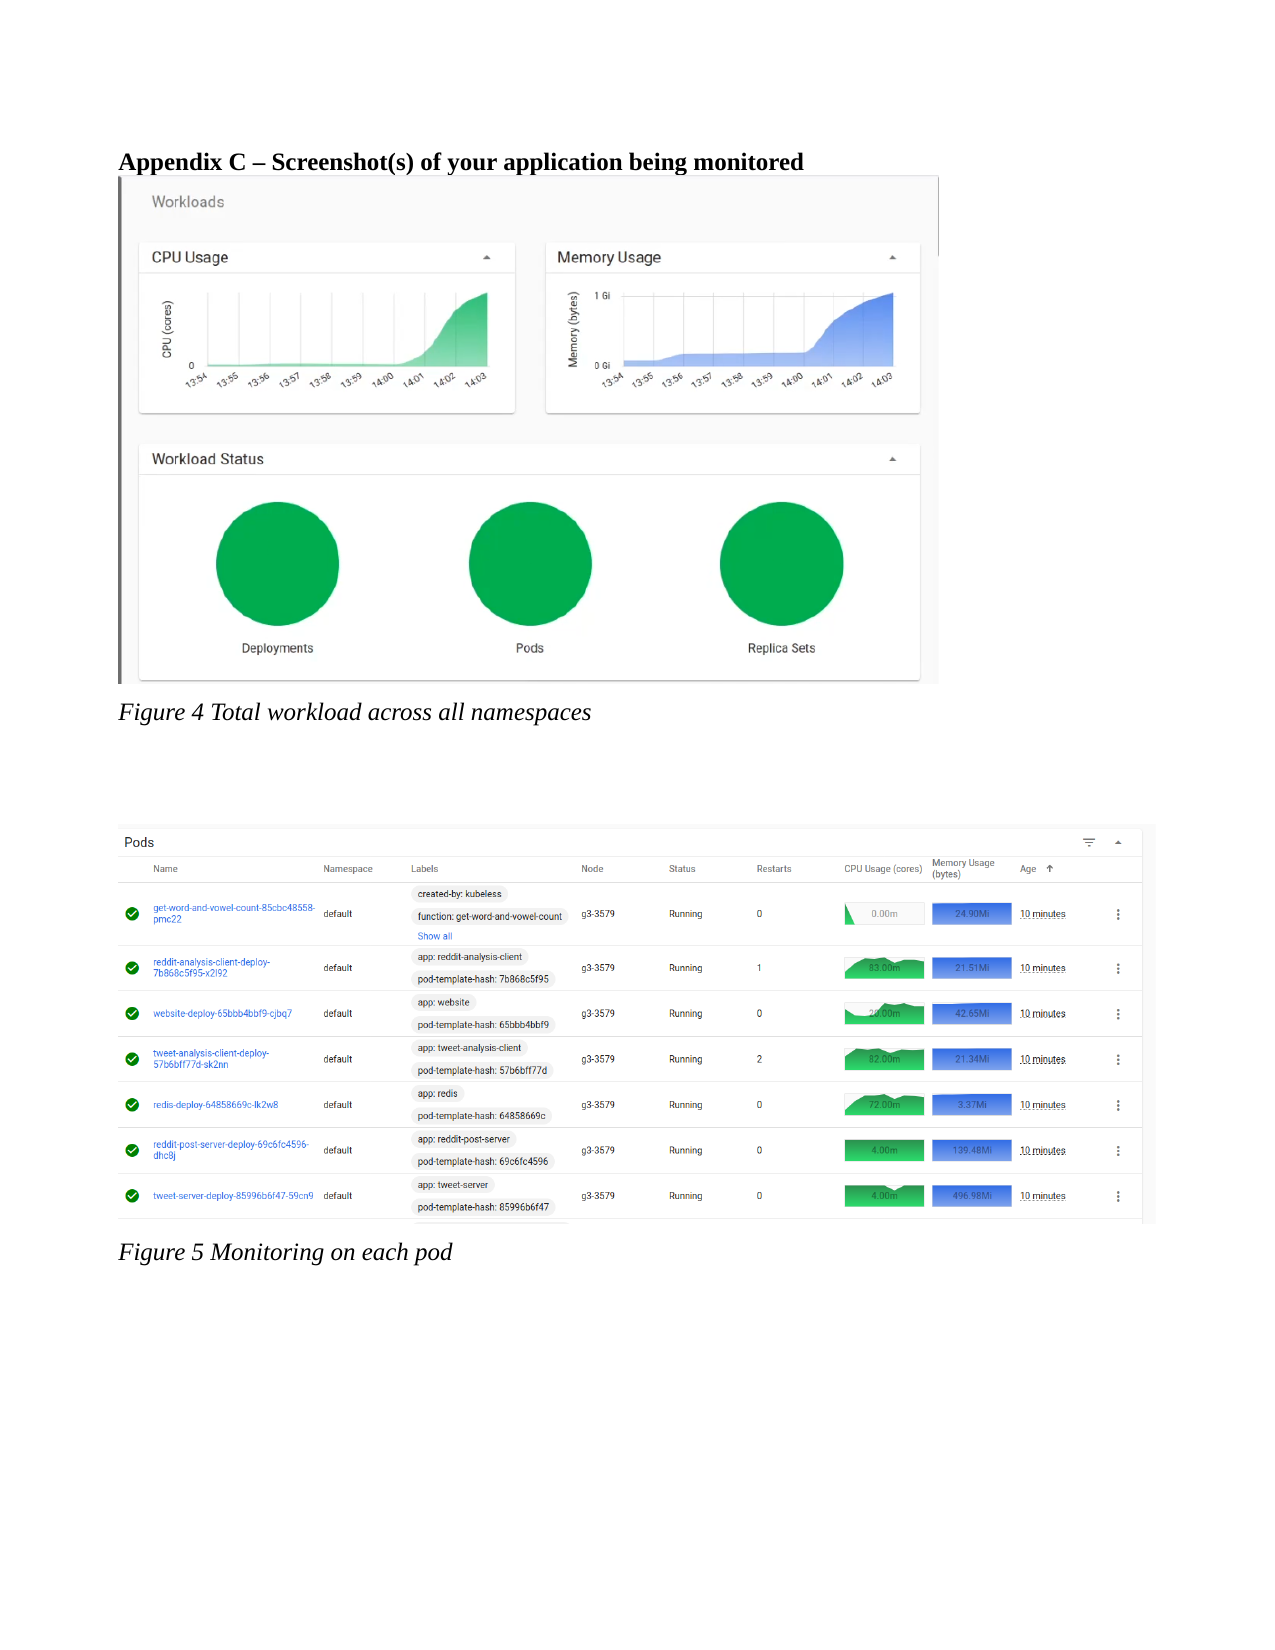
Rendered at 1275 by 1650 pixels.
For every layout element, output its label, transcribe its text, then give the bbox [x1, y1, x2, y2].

text Appendix C – Screenshot(s) of your application being monitored [118, 147, 1157, 176]
text Figure 4 Total workload across all namespaces [118, 697, 1157, 725]
text Figure 5 Monitoring on each pod [118, 1237, 1157, 1265]
